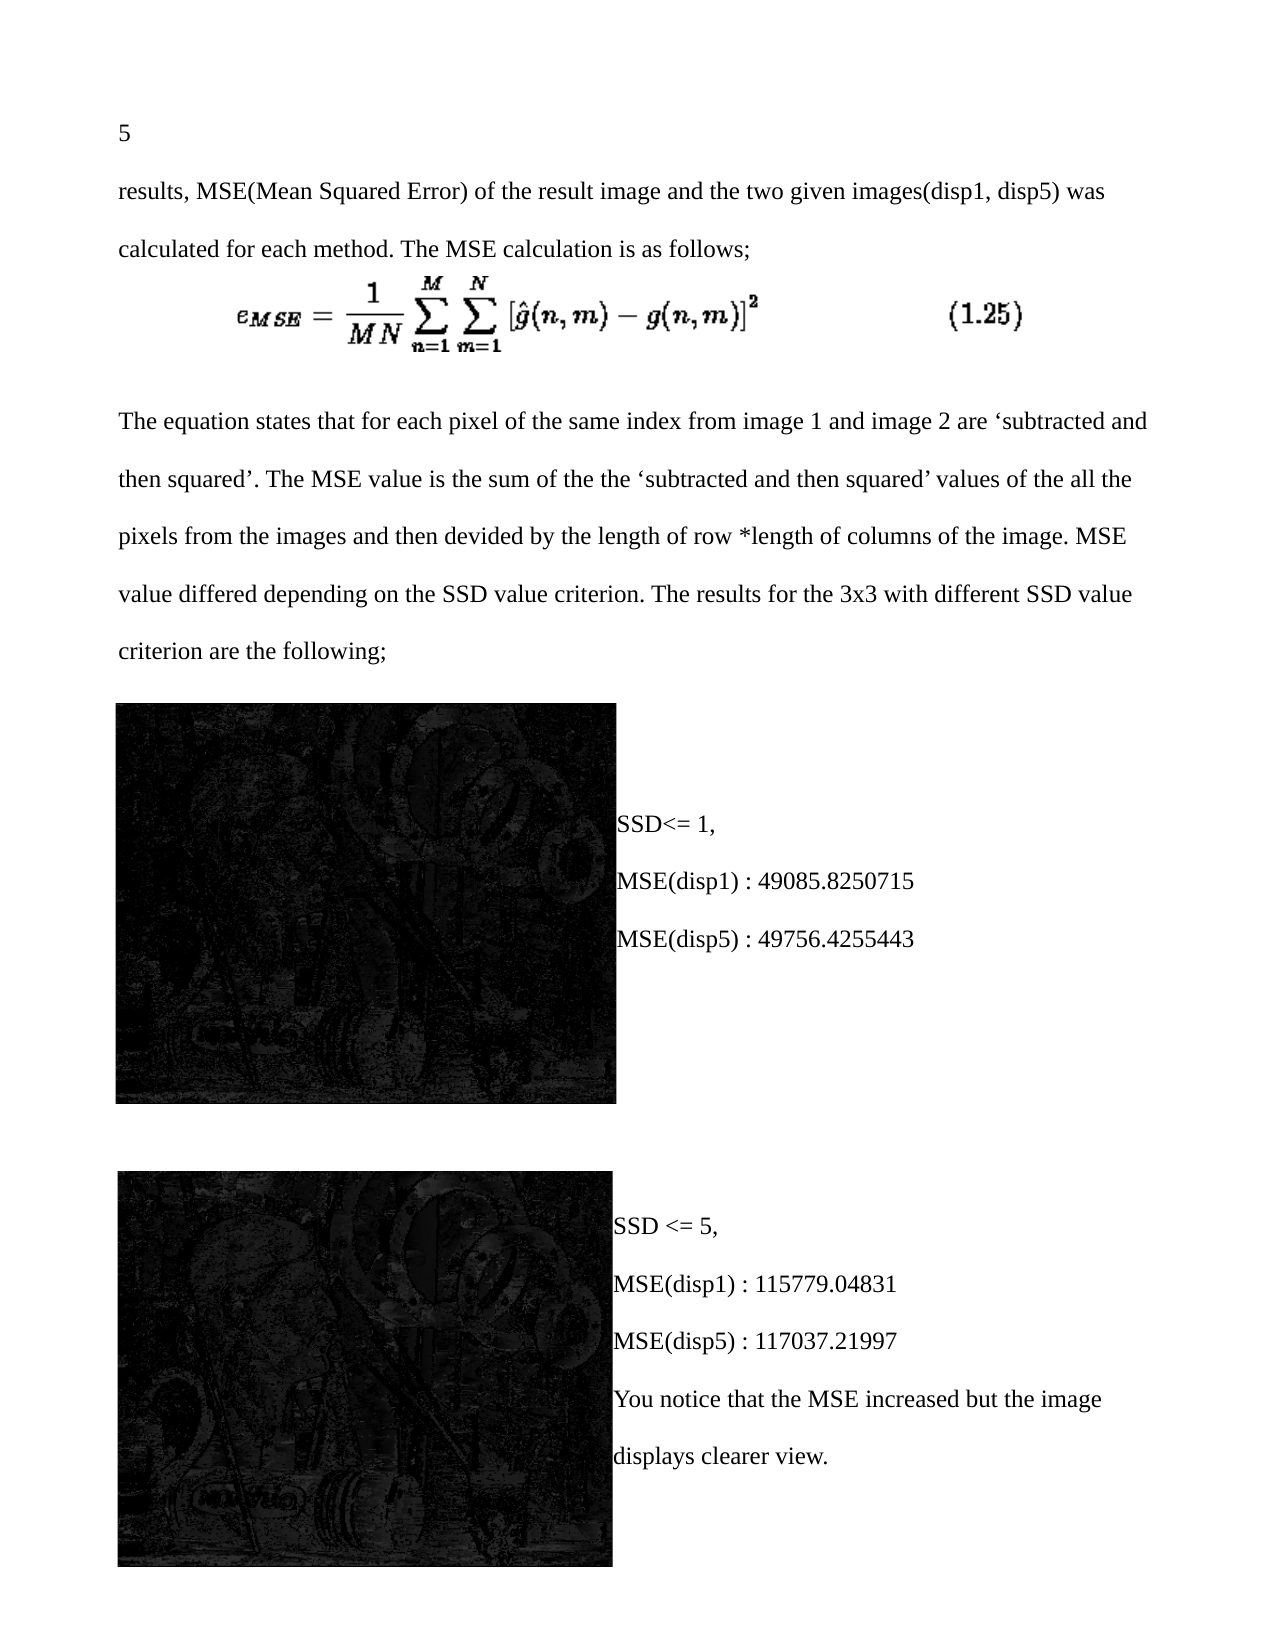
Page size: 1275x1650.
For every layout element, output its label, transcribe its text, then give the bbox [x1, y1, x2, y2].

text SSD<= 1, [617, 809, 1157, 838]
text MSE(disp5) : 49756.4255443 [617, 924, 1157, 953]
text You notice that the MSE increased but the image displays clearer view. [613, 1384, 1157, 1470]
text MSE(disp1) : 115779.04831 [613, 1269, 1157, 1298]
text SSD <= 5, [613, 1211, 1157, 1240]
picture [115, 703, 617, 1104]
text results, MSE(Mean Squared Error) of the result image and the two given images(disp1, disp5) was calculated for each method. The MSE calculation is as follows; [118, 176, 1157, 263]
picture [237, 276, 1022, 352]
text MSE(disp5) : 117037.21997 [613, 1326, 1157, 1355]
picture [117, 1171, 613, 1567]
text The equation states that for each pixel of the same index from image 1 and image 2 are ‘subtracted and then squared’. The MSE value is the sum of the the ‘subtracted and then squared’ values of the all the pixels from the images and then devided by the length of row *length of columns of the image. MSE value differed depending on the SSD value criterion. The results for the 3x3 with different SSD value criterion are the following; [118, 406, 1157, 665]
text MSE(disp1) : 49085.8250715 [617, 866, 1157, 895]
